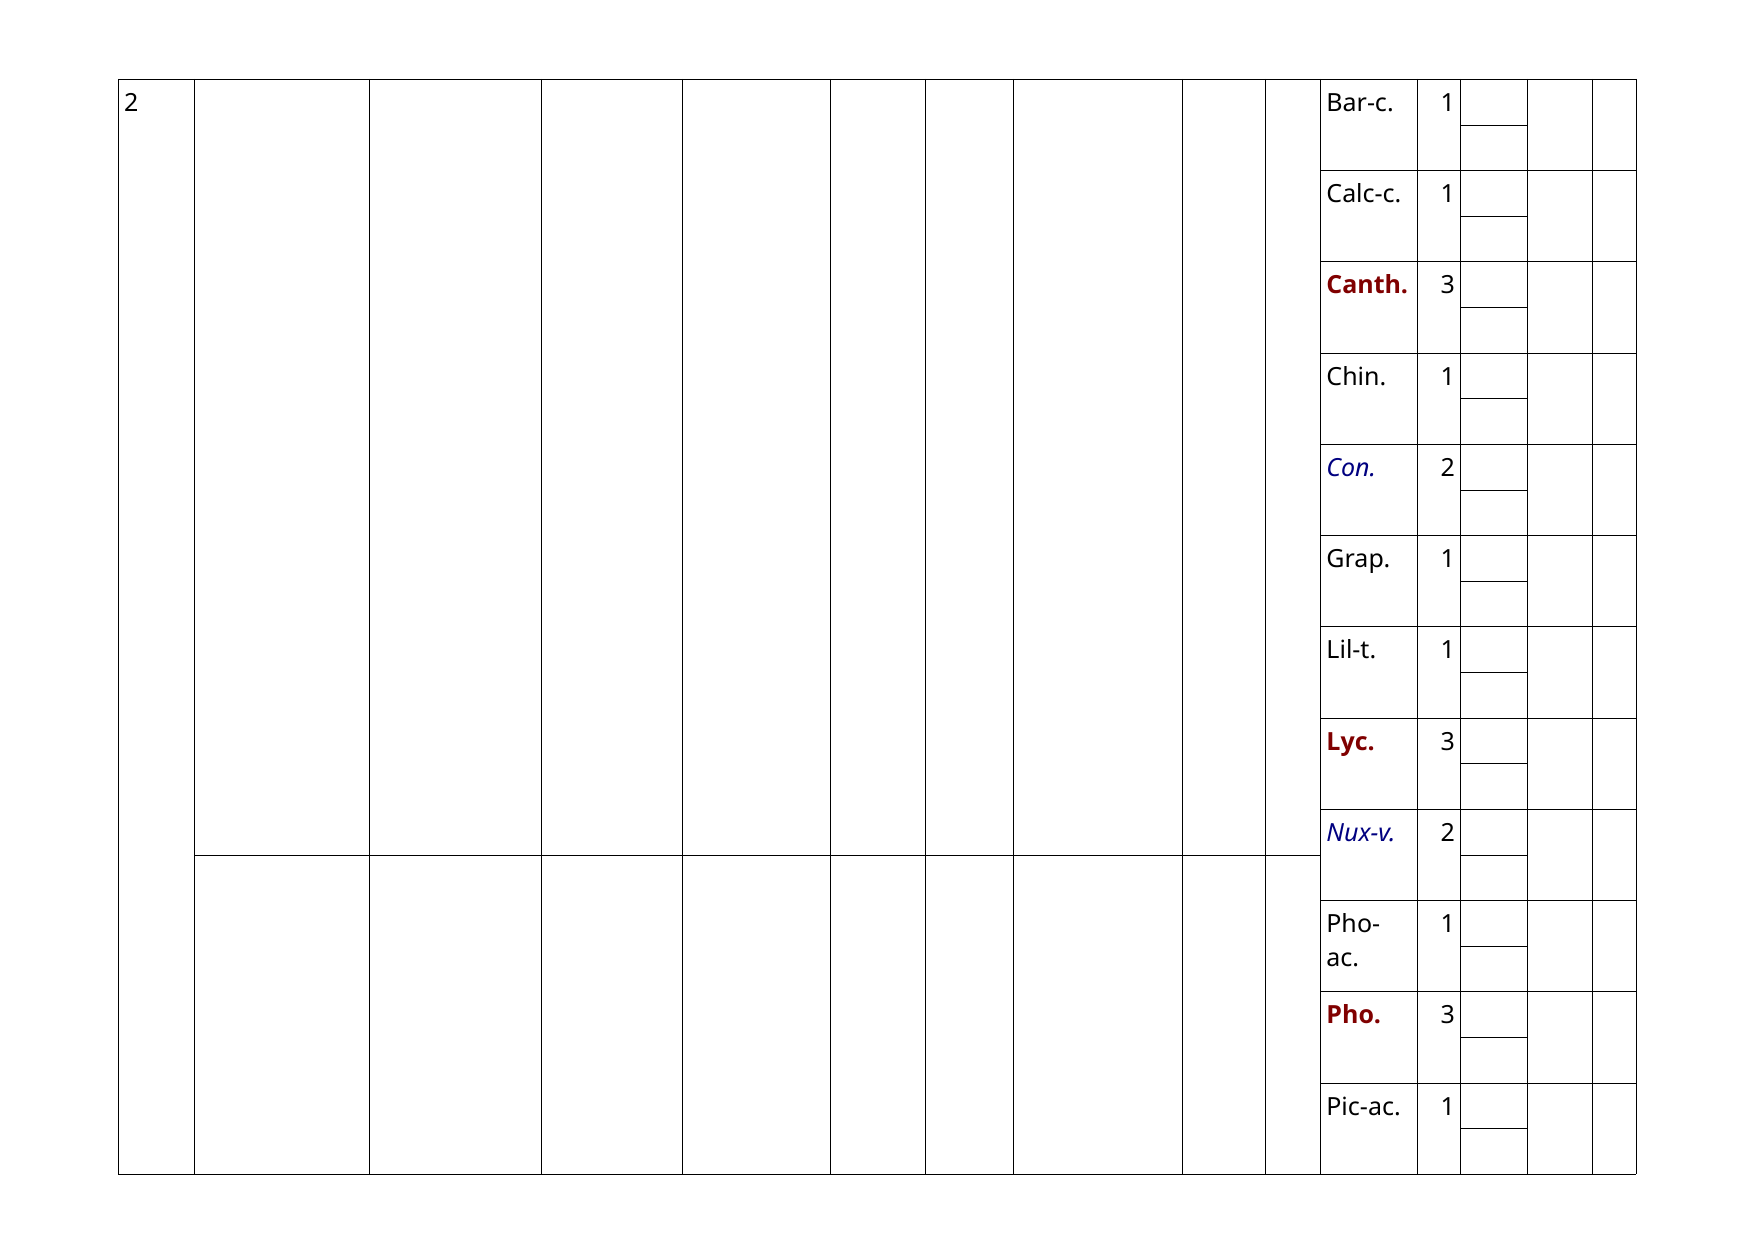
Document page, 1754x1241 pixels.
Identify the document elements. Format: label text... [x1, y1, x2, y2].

table_cell Pho-ac. [1321, 901, 1417, 991]
table_cell [542, 856, 682, 1174]
table_cell [1461, 1129, 1527, 1174]
table_cell [1528, 810, 1592, 900]
table_cell [1593, 627, 1636, 718]
table_cell [1593, 1084, 1636, 1174]
table_cell [926, 80, 1013, 854]
table_cell 1 [1418, 354, 1460, 444]
table_cell [1528, 719, 1592, 809]
table_cell [1461, 764, 1527, 809]
table_cell [1593, 536, 1636, 626]
table_cell [1461, 992, 1527, 1037]
table_cell [1461, 126, 1527, 170]
table_cell [1593, 901, 1636, 991]
table_cell [1014, 80, 1182, 854]
table_cell [1593, 445, 1636, 535]
table_cell [1461, 399, 1527, 444]
table_cell 1 [1418, 80, 1460, 170]
table_cell 3 [1418, 992, 1460, 1083]
table_cell [1528, 445, 1592, 535]
table_cell Bar-c. [1321, 80, 1417, 170]
table_cell [831, 856, 925, 1174]
table_cell [1461, 856, 1527, 900]
table_cell [926, 856, 1013, 1174]
table_cell [1266, 80, 1320, 854]
table_cell [1528, 901, 1592, 991]
table_cell [683, 856, 830, 1174]
table_cell [683, 80, 830, 854]
table_cell [1528, 536, 1592, 626]
table_cell [370, 80, 541, 854]
table_cell [1266, 856, 1320, 1174]
table_cell [1461, 901, 1527, 946]
table_cell 1 [1418, 627, 1460, 718]
table_cell [1461, 673, 1527, 718]
table_cell [1461, 536, 1527, 581]
table_cell [1461, 217, 1527, 261]
table_cell [1593, 992, 1636, 1083]
table_cell [1461, 582, 1527, 626]
table_cell [1593, 810, 1636, 900]
table_cell Pic-ac. [1321, 1084, 1417, 1174]
table_cell [195, 80, 369, 854]
table_cell [1528, 1084, 1592, 1174]
table_cell [1183, 80, 1265, 854]
table_cell Lil-t. [1321, 627, 1417, 718]
table_cell [1461, 627, 1527, 672]
table_cell 2 [1418, 810, 1460, 900]
table_cell [1593, 80, 1636, 170]
table_cell [1461, 445, 1527, 489]
table_cell [195, 856, 369, 1174]
table_cell [1461, 810, 1527, 854]
table_cell [1528, 627, 1592, 718]
table_cell [1528, 262, 1592, 353]
table_cell [1528, 171, 1592, 261]
table_cell [1593, 354, 1636, 444]
table_cell [1461, 491, 1527, 535]
table_cell Nux-v. [1321, 810, 1417, 900]
table_cell 2 [1418, 445, 1460, 535]
table_cell [1461, 1084, 1527, 1128]
table_cell [1593, 171, 1636, 261]
table_cell 1 [1418, 171, 1460, 261]
table_cell 1 [1418, 1084, 1460, 1174]
table_cell [1461, 262, 1527, 307]
table_cell 3 [1418, 262, 1460, 353]
table_cell [1593, 719, 1636, 809]
table_cell [1528, 80, 1592, 170]
table_cell [1461, 947, 1527, 991]
table_cell 3 [1418, 719, 1460, 809]
table_cell Lyc. [1321, 719, 1417, 809]
table_cell [1183, 856, 1265, 1174]
table_cell 1 [1418, 536, 1460, 626]
table_cell [1461, 171, 1527, 216]
table_cell [1461, 80, 1527, 124]
table_cell 2 [119, 80, 194, 1174]
table_cell [1461, 308, 1527, 353]
table_cell [1014, 856, 1182, 1174]
table_cell [1593, 262, 1636, 353]
table_cell Grap. [1321, 536, 1417, 626]
table_cell [1461, 719, 1527, 763]
table_cell [1461, 1038, 1527, 1083]
table_cell [370, 856, 541, 1174]
table_cell Chin. [1321, 354, 1417, 444]
table_cell [542, 80, 682, 854]
table_cell [1461, 354, 1527, 398]
table_cell [831, 80, 925, 854]
table_cell Con. [1321, 445, 1417, 535]
table_cell Pho. [1321, 992, 1417, 1083]
table_cell 1 [1418, 901, 1460, 991]
table_cell Canth. [1321, 262, 1417, 353]
table_cell [1528, 354, 1592, 444]
table_cell [1528, 992, 1592, 1083]
table_cell Calc-c. [1321, 171, 1417, 261]
